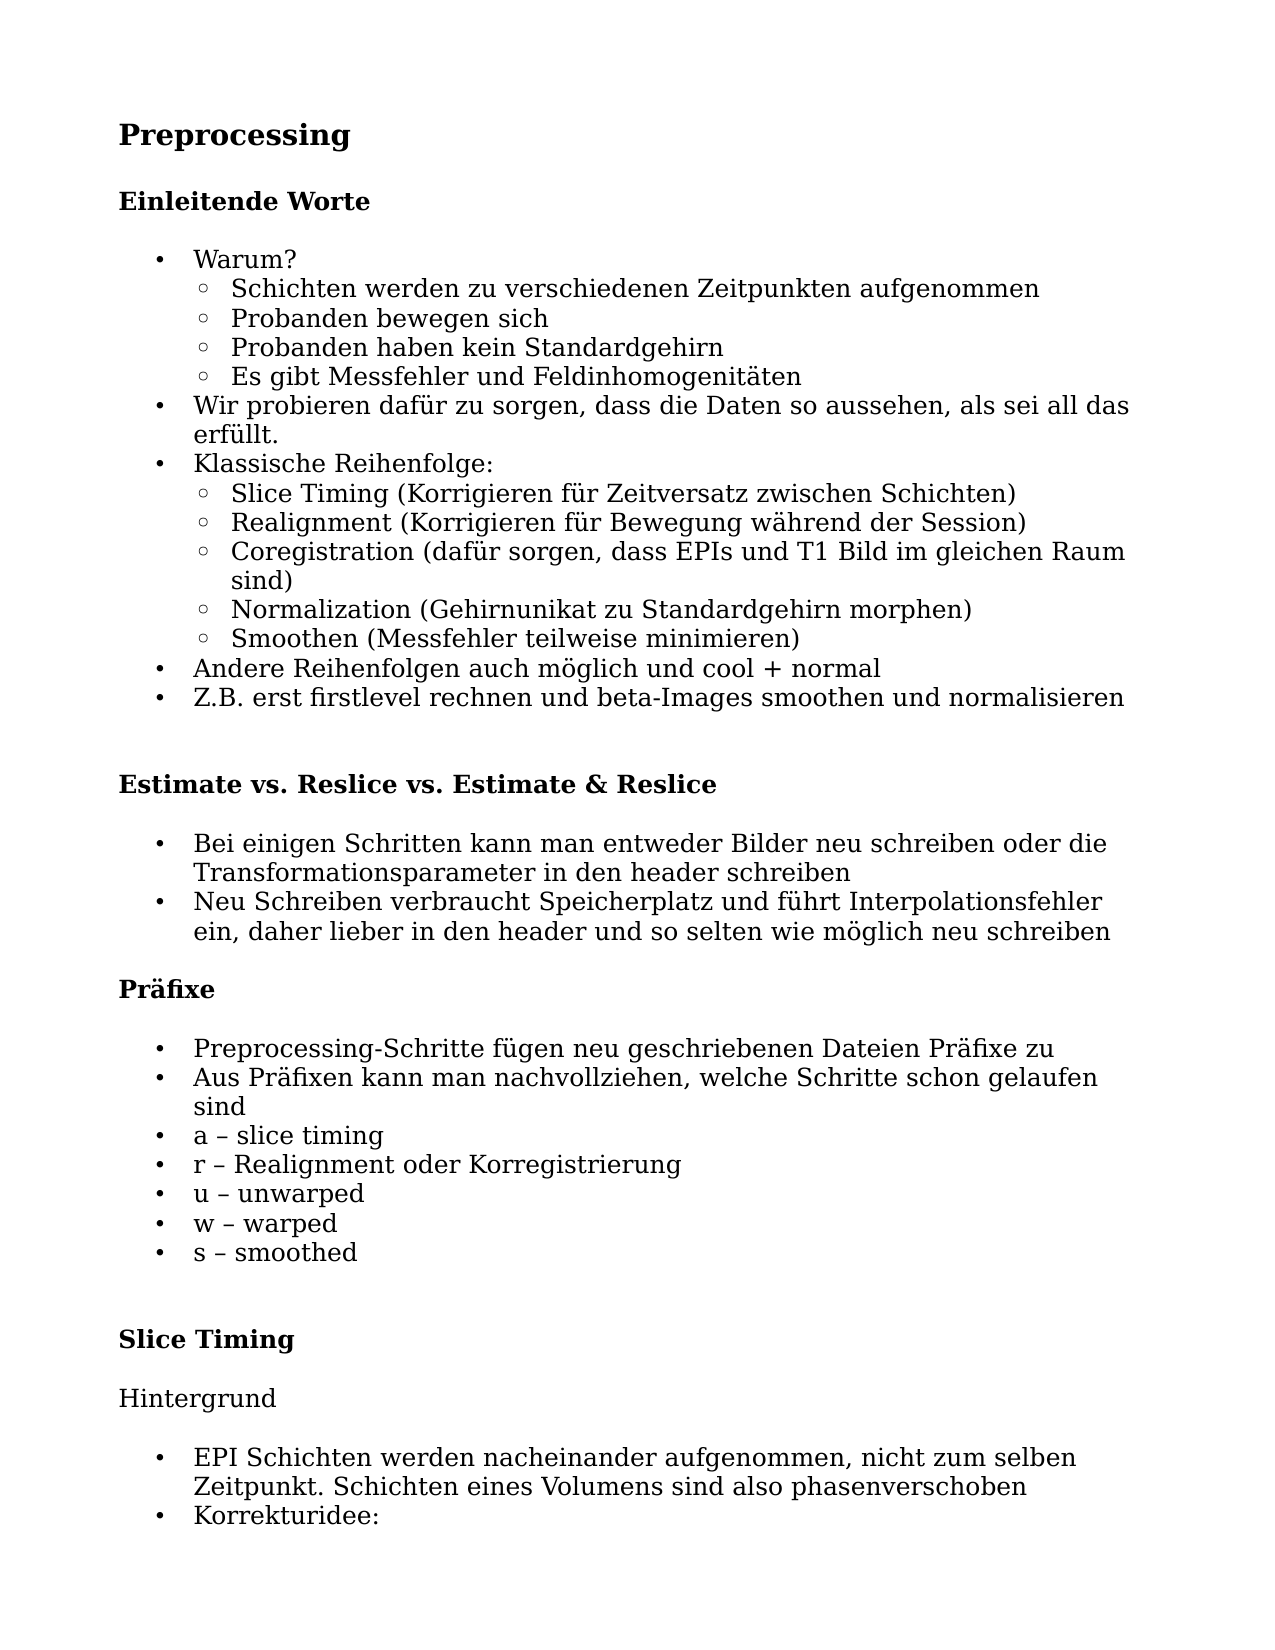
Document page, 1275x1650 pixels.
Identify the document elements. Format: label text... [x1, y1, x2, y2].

list Realignment (Korrigieren für Bewegung während der Session) [193, 508, 1157, 537]
list Smoothen (Messfehler teilweise minimieren) [193, 624, 1157, 654]
list Andere Reihenfolgen auch möglich und cool + normal [156, 654, 1157, 683]
text Slice Timing [118, 1325, 1157, 1355]
list w – warped [156, 1209, 1157, 1238]
text Hintergrund [118, 1384, 1157, 1413]
list Korrekturidee: [156, 1501, 1157, 1530]
text Präfixe [118, 975, 1157, 1004]
list u – unwarped [156, 1179, 1157, 1209]
list Probanden haben kein Standardgehirn [193, 333, 1157, 362]
list Es gibt Messfehler und Feldinhomogenitäten [193, 362, 1157, 391]
list Aus Präfixen kann man nachvollziehen, welche Schritte schon gelaufen sind [156, 1063, 1157, 1121]
list s – smoothed [156, 1238, 1157, 1267]
list Neu Schreiben verbraucht Speicherplatz und führt Interpolationsfehler ein, daher lieber in den header und so selten wie möglich neu schreiben [156, 887, 1157, 946]
list Probanden bewegen sich [193, 304, 1157, 333]
list Z.B. erst firstlevel rechnen und beta-Images smoothen und normalisieren [156, 683, 1157, 712]
list a – slice timing [156, 1121, 1157, 1150]
list r – Realignment oder Korregistrierung [156, 1150, 1157, 1179]
list Wir probieren dafür zu sorgen, dass die Daten so aussehen, als sei all das erfüllt. [156, 391, 1157, 449]
list Slice Timing (Korrigieren für Zeitversatz zwischen Schichten) [193, 479, 1157, 508]
list EPI Schichten werden nacheinander aufgenommen, nicht zum selben Zeitpunkt. Schichten eines Volumens sind also phasenverschoben [156, 1443, 1157, 1501]
text Einleitende Worte [118, 187, 1157, 216]
list Normalization (Gehirnunikat zu Standardgehirn morphen) [193, 595, 1157, 624]
text Estimate vs. Reslice vs. Estimate & Reslice [118, 770, 1157, 800]
list Bei einigen Schritten kann man entweder Bilder neu schreiben oder die Transformationsparameter in den header schreiben [156, 829, 1157, 887]
list Coregistration (dafür sorgen, dass EPIs und T1 Bild im gleichen Raum sind) [193, 537, 1157, 595]
list Klassische Reihenfolge: [156, 449, 1157, 479]
text Preprocessing [118, 118, 1157, 152]
list Warum? [156, 245, 1157, 274]
list Schichten werden zu verschiedenen Zeitpunkten aufgenommen [193, 274, 1157, 304]
list Preprocessing-Schritte fügen neu geschriebenen Dateien Präfixe zu [156, 1034, 1157, 1063]
